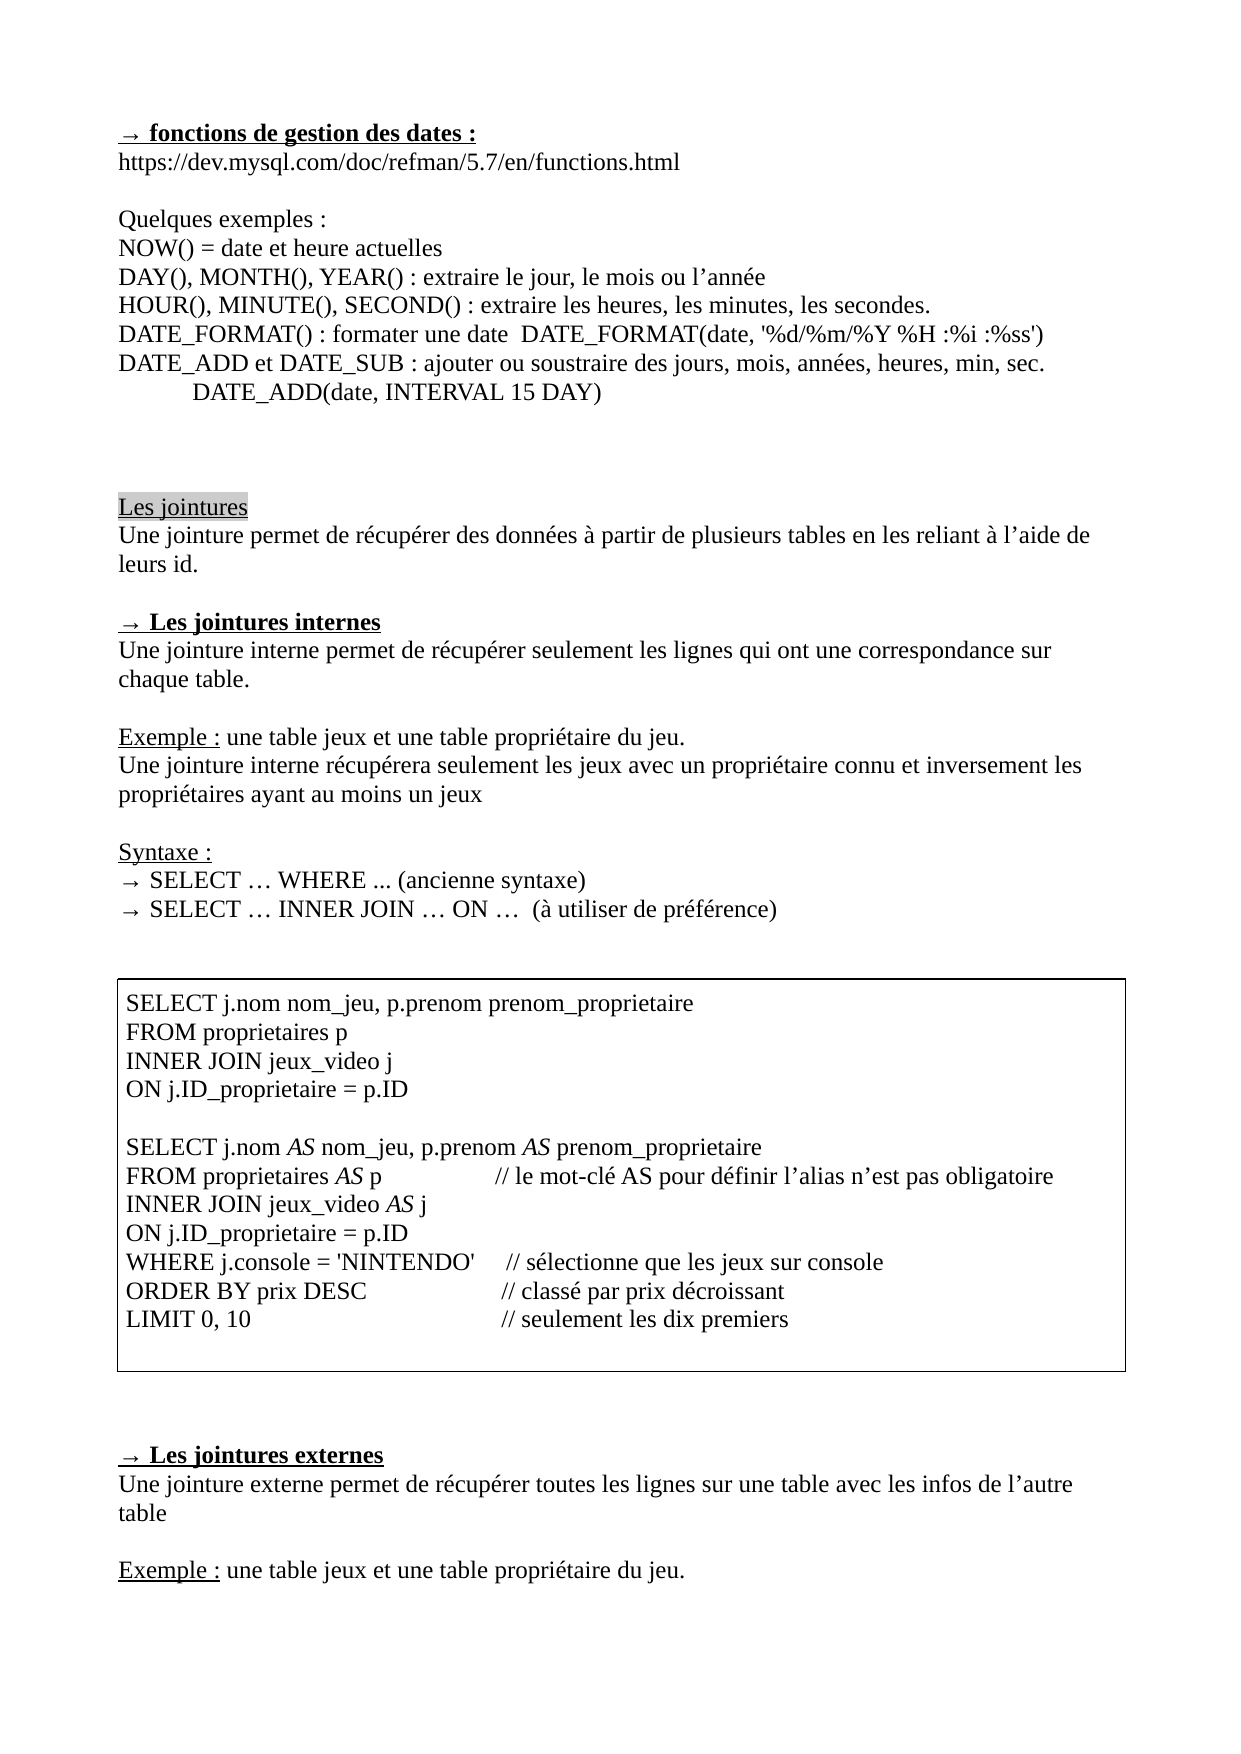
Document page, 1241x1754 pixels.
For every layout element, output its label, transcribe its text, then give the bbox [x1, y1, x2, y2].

text ON j.ID_proprietaire = p.ID [126, 1218, 1117, 1247]
text Syntaxe : [118, 837, 1122, 866]
text INNER JOIN jeux_video AS j [126, 1189, 1117, 1218]
text NOW() = date et heure actuelles [118, 233, 1122, 262]
text DATE_ADD(date, INTERVAL 15 DAY) [118, 377, 1122, 406]
text Exemple : une table jeux et une table propriétaire du jeu. [118, 1555, 1122, 1584]
text → Les jointures externes [118, 1440, 1122, 1469]
text DATE_FORMAT() : formater une date DATE_FORMAT(date, '%d/%m/%Y %H :%i :%ss') [118, 319, 1122, 348]
text Une jointure interne permet de récupérer seulement les lignes qui ont une correspondance sur chaque table. [118, 636, 1122, 693]
text HOUR(), MINUTE(), SECOND() : extraire les heures, les minutes, les secondes. [118, 291, 1122, 319]
text SELECT j.nom AS nom_jeu, p.prenom AS prenom_proprietaire [126, 1132, 1117, 1161]
text WHERE j.console = 'NINTENDO' // sélectionne que les jeux sur console [126, 1247, 1117, 1276]
text LIMIT 0, 10 // seulement les dix premiers [126, 1304, 1117, 1333]
text Une jointure interne récupérera seulement les jeux avec un propriétaire connu et inversement les propriétaires ayant au moins un jeux [118, 751, 1122, 808]
text DAY(), MONTH(), YEAR() : extraire le jour, le mois ou l’année [118, 262, 1122, 291]
text DATE_ADD et DATE_SUB : ajouter ou soustraire des jours, mois, années, heures, min, sec. [118, 348, 1122, 377]
text https://dev.mysql.com/doc/refman/5.7/en/functions.html [118, 147, 1122, 176]
text → fonctions de gestion des dates : [118, 118, 1122, 147]
text Une jointure permet de récupérer des données à partir de plusieurs tables en les reliant à l’aide de leurs id. [118, 521, 1122, 578]
text → SELECT … INNER JOIN … ON … (à utiliser de préférence) [118, 894, 1122, 923]
text → Les jointures internes [118, 607, 1122, 636]
text Une jointure externe permet de récupérer toutes les lignes sur une table avec les infos de l’autre table [118, 1469, 1122, 1527]
text ORDER BY prix DESC // classé par prix décroissant [126, 1276, 1117, 1304]
text ON j.ID_proprietaire = p.ID [126, 1074, 1117, 1103]
text Les jointures [118, 492, 1122, 521]
text Quelques exemples : [118, 204, 1122, 233]
text SELECT j.nom nom_jeu, p.prenom prenom_proprietaire [126, 988, 1117, 1017]
text Exemple : une table jeux et une table propriétaire du jeu. [118, 722, 1122, 751]
text FROM proprietaires AS p // le mot-clé AS pour définir l’alias n’est pas obligatoire [126, 1161, 1117, 1189]
text → SELECT … WHERE ... (ancienne syntaxe) [118, 866, 1122, 894]
text INNER JOIN jeux_video j [126, 1046, 1117, 1074]
text FROM proprietaires p [126, 1017, 1117, 1046]
